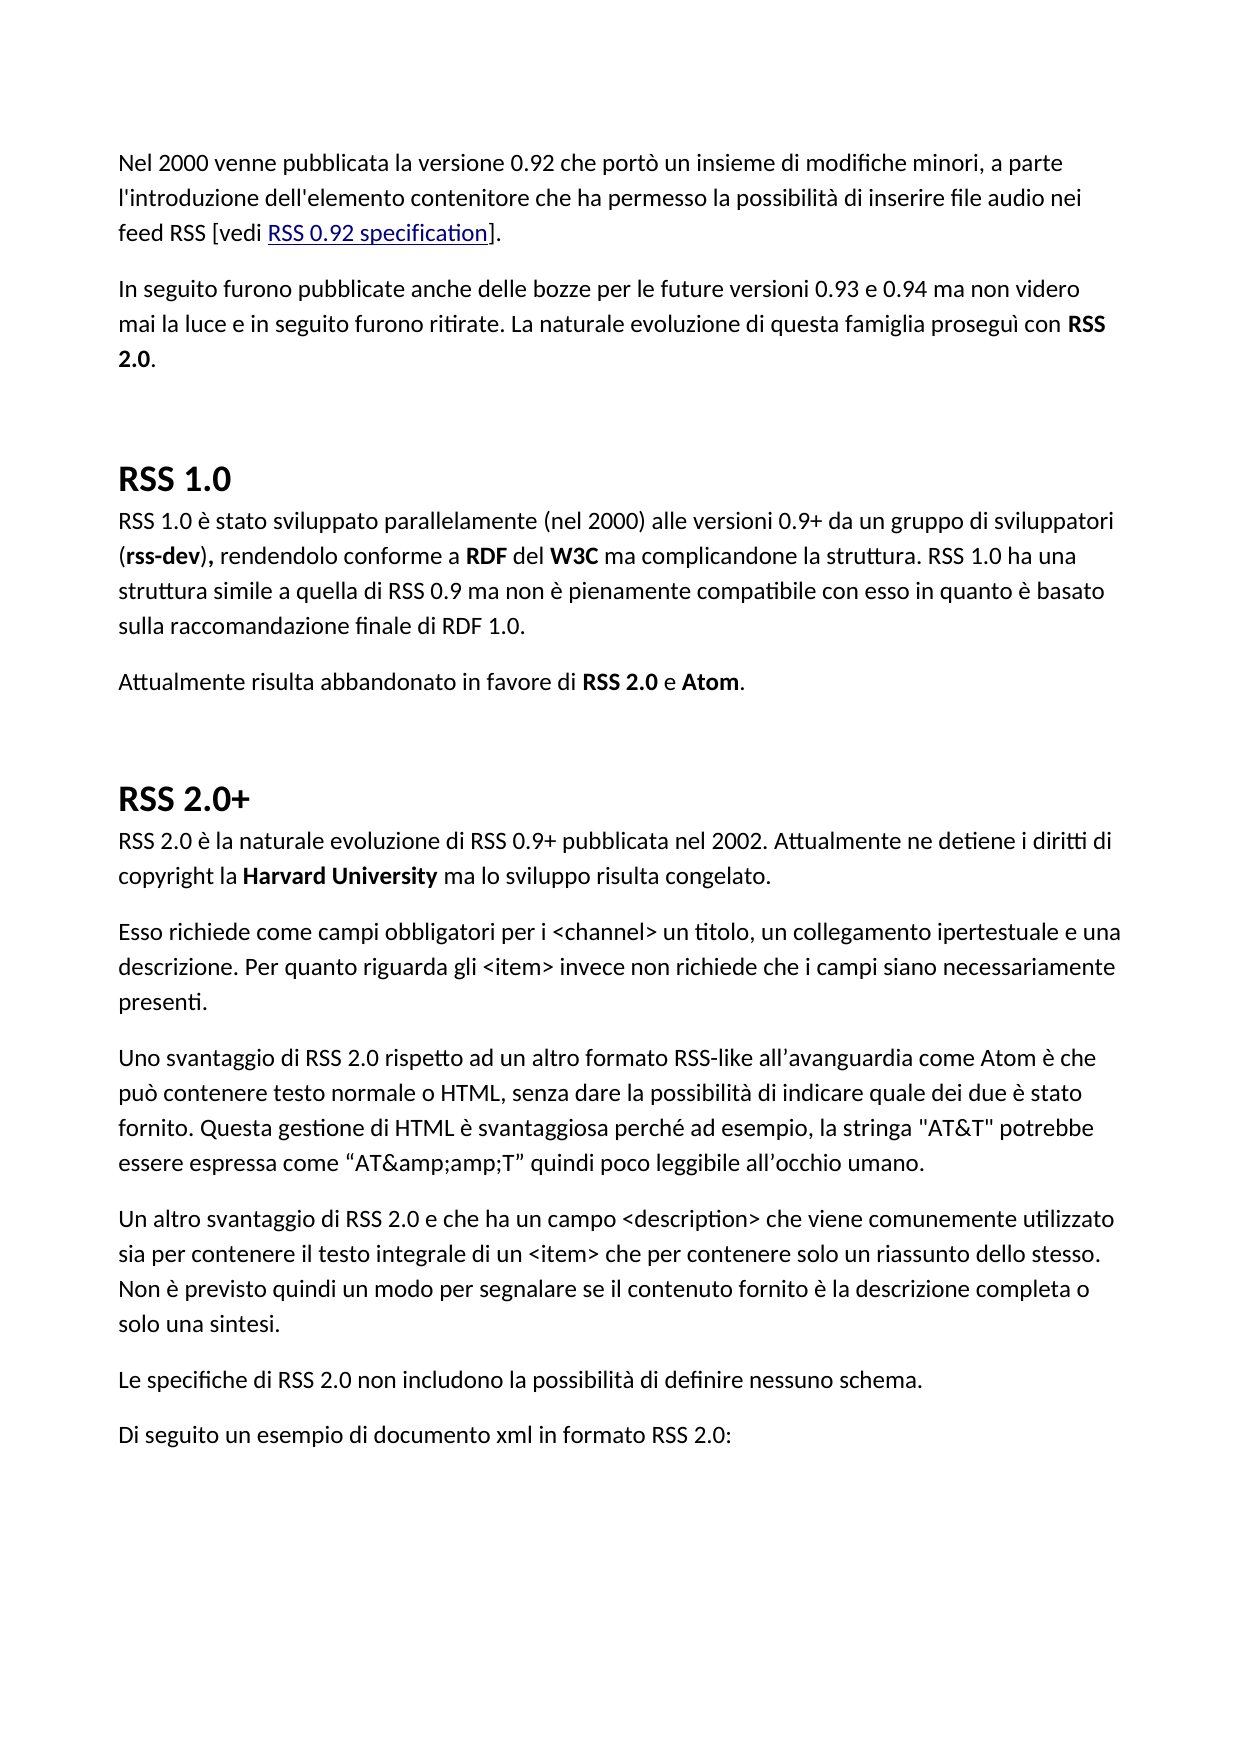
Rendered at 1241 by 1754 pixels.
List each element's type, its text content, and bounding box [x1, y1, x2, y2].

text RSS 1.0 RSS 1.0 è stato sviluppato parallelamente (nel 2000) alle versioni 0.9+ da un gruppo di sviluppatori (rss-dev), rendendolo conforme a RDF del W3C ma complicandone la struttura. RSS 1.0 ha una struttura simile a quella di RSS 0.9 ma non è pienamente compatibile con esso in quanto è basato sulla raccomandazione finale di RDF 1.0. [118, 455, 1122, 641]
text In seguito furono pubblicate anche delle bozze per le future versioni 0.93 e 0.94 ma non videro mai la luce e in seguito furono ritirate. La naturale evoluzione di questa famiglia proseguì con RSS 2.0. [118, 273, 1122, 374]
text Di seguito un esempio di documento xml in formato RSS 2.0: [118, 1419, 1122, 1450]
text Uno svantaggio di RSS 2.0 rispetto ad un altro formato RSS-like all’avanguardia come Atom è che può contenere testo normale o HTML, senza dare la possibilità di indicare quale dei due è stato fornito. Questa gestione di HTML è svantaggiosa perché ad esempio, la stringa "AT&T" potrebbe essere espressa come “AT&amp;amp;T” quindi poco leggibile all’occhio umano. [118, 1042, 1122, 1178]
text Attualmente risulta abbandonato in favore di RSS 2.0 e Atom. [118, 666, 1122, 697]
text Un altro svantaggio di RSS 2.0 e che ha un campo <description> che viene comunemente utilizzato sia per contenere il testo integrale di un <item> che per contenere solo un riassunto dello stesso. Non è previsto quindi un modo per segnalare se il contenuto fornito è la descrizione completa o solo una sintesi. [118, 1203, 1122, 1338]
text Nel 2000 venne pubblicata la versione 0.92 che portò un insieme di modifiche minori, a parte l'introduzione dell'elemento contenitore che ha permesso la possibilità di inserire file audio nei feed RSS [vedi RSS 0.92 specification]. [118, 148, 1122, 248]
text Le specifiche di RSS 2.0 non includono la possibilità di definire nessuno schema. [118, 1364, 1122, 1394]
text RSS 2.0+ RSS 2.0 è la naturale evoluzione di RSS 0.9+ pubblicata nel 2002. Attualmente ne detiene i diritti di copyright la Harvard University ma lo sviluppo risulta congelato. [118, 775, 1122, 891]
text Esso richiede come campi obbligatori per i <channel> un titolo, un collegamento ipertestuale e una descrizione. Per quanto riguarda gli <item> invece non richiede che i campi siano necessariamente presenti. [118, 916, 1122, 1017]
